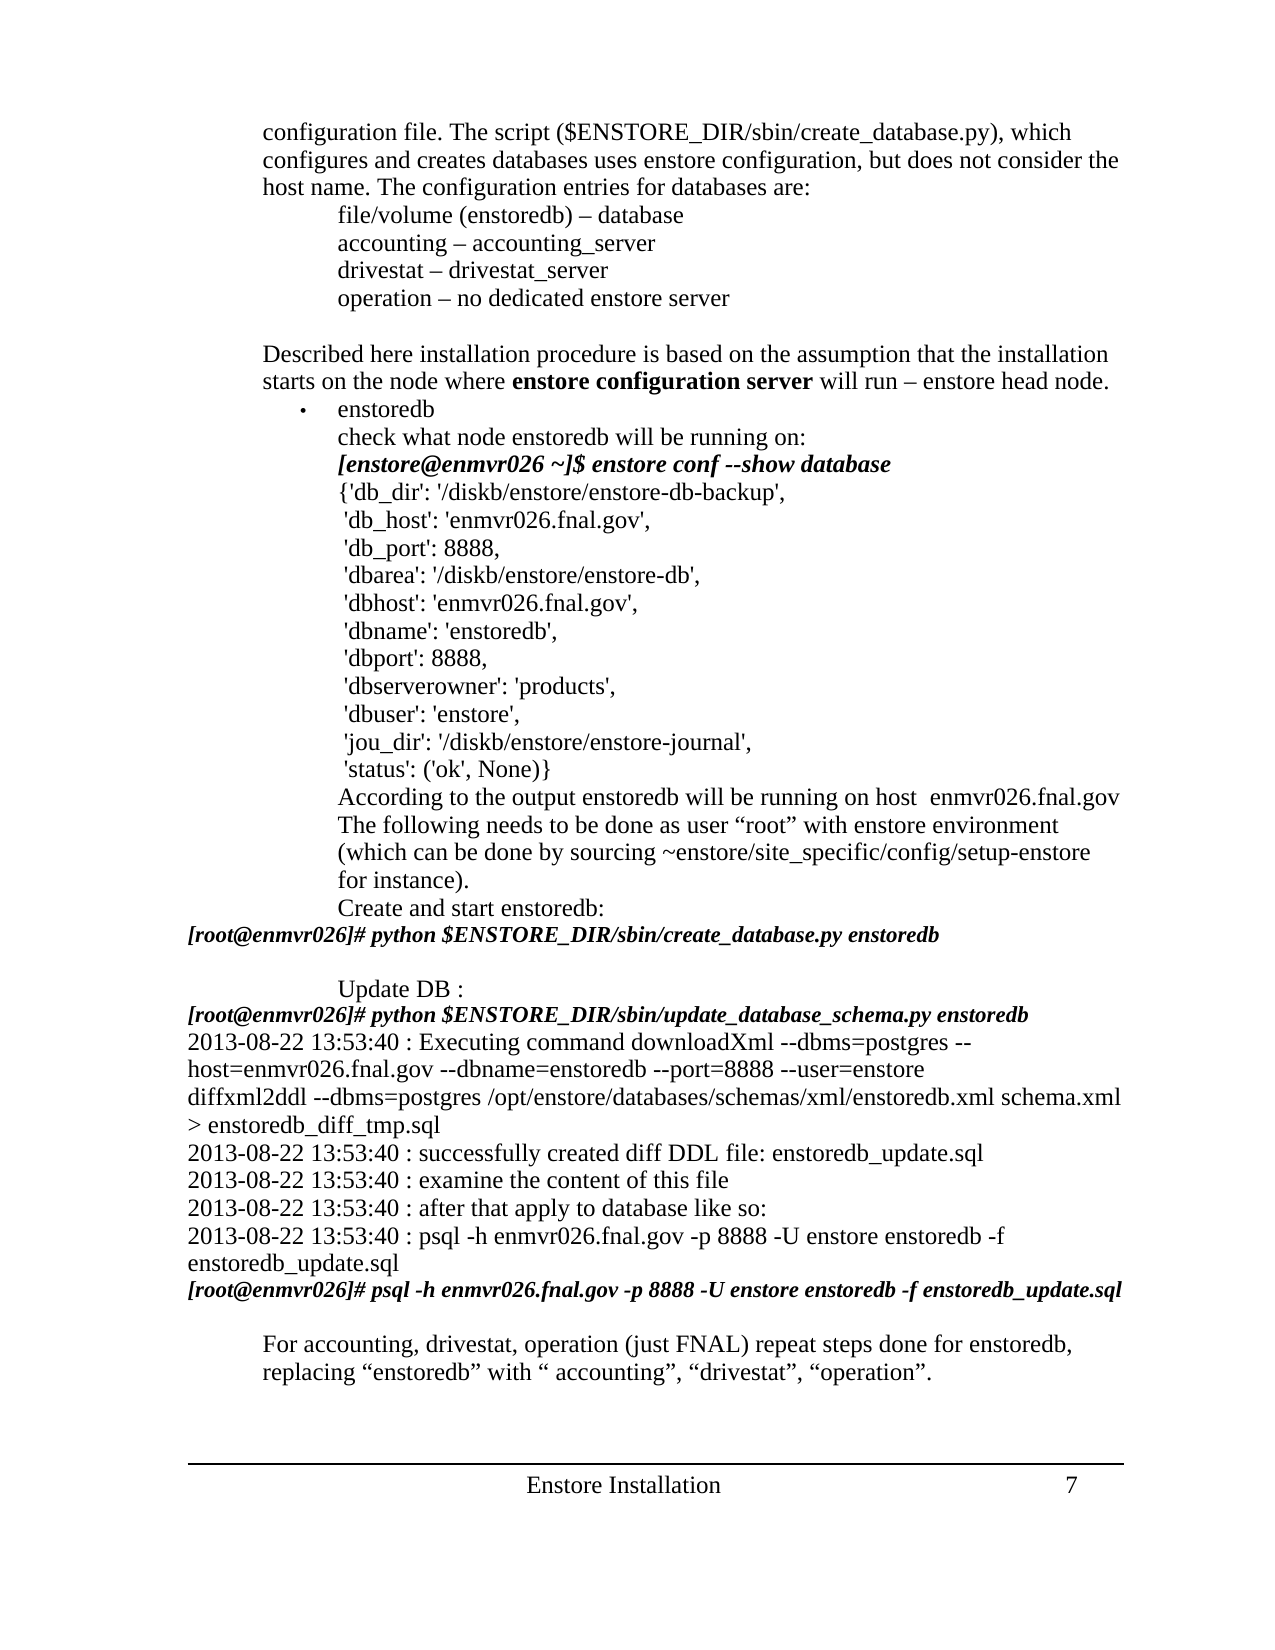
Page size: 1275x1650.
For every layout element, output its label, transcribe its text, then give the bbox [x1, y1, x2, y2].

text [root@enmvr026]# python $ENSTORE_DIR/sbin/create_database.py enstoredb [187, 922, 1125, 947]
text 'dbserverowner': 'products', [337, 672, 1125, 700]
text [root@enmvr026]# python $ENSTORE_DIR/sbin/update_database_schema.py enstoredb [187, 1002, 1125, 1028]
text According to the output enstoredb will be running on host enmvr026.fnal.gov The following needs to be done as user “root” with enstore environment (which can be done by sourcing ~enstore/site_specific/config/setup-enstore for instance). [337, 783, 1125, 894]
text Described here installation procedure is based on the assumption that the installation starts on the node where enstore configuration server will run – enstore head node. [262, 340, 1125, 395]
text 2013-08-22 13:53:40 : successfully created diff DDL file: enstoredb_update.sql [187, 1139, 1125, 1166]
text configuration file. The script ($ENSTORE_DIR/sbin/create_database.py), which configures and creates databases uses enstore configuration, but does not consider the host name. The configuration entries for databases are: [262, 118, 1125, 201]
text 'jou_dir': '/diskb/enstore/enstore-journal', [337, 728, 1125, 755]
text [enstore@enmvr026 ~]$ enstore conf --show database [337, 451, 1125, 478]
list check what node enstoredb will be running on: [300, 423, 1125, 451]
text 2013-08-22 13:53:40 : examine the content of this file [187, 1166, 1125, 1194]
text 'status': ('ok', None)} [337, 755, 1125, 783]
text accounting – accounting_server [337, 229, 1125, 257]
text 2013-08-22 13:53:40 : psql -h enmvr026.fnal.gov -p 8888 -U enstore enstoredb -f enstoredb_update.sql [187, 1222, 1125, 1277]
text Update DB : [337, 975, 1125, 1002]
text For accounting, drivestat, operation (just FNAL) repeat steps done for enstoredb, replacing “enstoredb” with “ accounting”, “drivestat”, “operation”. [262, 1330, 1125, 1386]
list enstoredb [300, 395, 1125, 423]
text drivestat – drivestat_server [337, 257, 1125, 284]
text 'dbname': 'enstoredb', [337, 617, 1125, 644]
text 2013-08-22 13:53:40 : after that apply to database like so: [187, 1194, 1125, 1222]
text 'db_port': 8888, [337, 534, 1125, 561]
text file/volume (enstoredb) – database [337, 201, 1125, 229]
text 2013-08-22 13:53:40 : Executing command downloadXml --dbms=postgres --host=enmvr026.fnal.gov --dbname=enstoredb --port=8888 --user=enstore [187, 1028, 1125, 1083]
text 'dbport': 8888, [337, 644, 1125, 672]
text 'db_host': 'enmvr026.fnal.gov', [337, 506, 1125, 534]
text Create and start enstoredb: [337, 894, 1125, 922]
text 'dbarea': '/diskb/enstore/enstore-db', [337, 561, 1125, 589]
text operation – no dedicated enstore server [337, 284, 1125, 312]
text [root@enmvr026]# psql -h enmvr026.fnal.gov -p 8888 -U enstore enstoredb -f enstoredb_update.sql [187, 1277, 1125, 1303]
text {'db_dir': '/diskb/enstore/enstore-db-backup', [337, 478, 1125, 506]
text diffxml2ddl --dbms=postgres /opt/enstore/databases/schemas/xml/enstoredb.xml schema.xml > enstoredb_diff_tmp.sql [187, 1083, 1125, 1139]
text 'dbuser': 'enstore', [337, 700, 1125, 728]
text 'dbhost': 'enmvr026.fnal.gov', [337, 589, 1125, 617]
